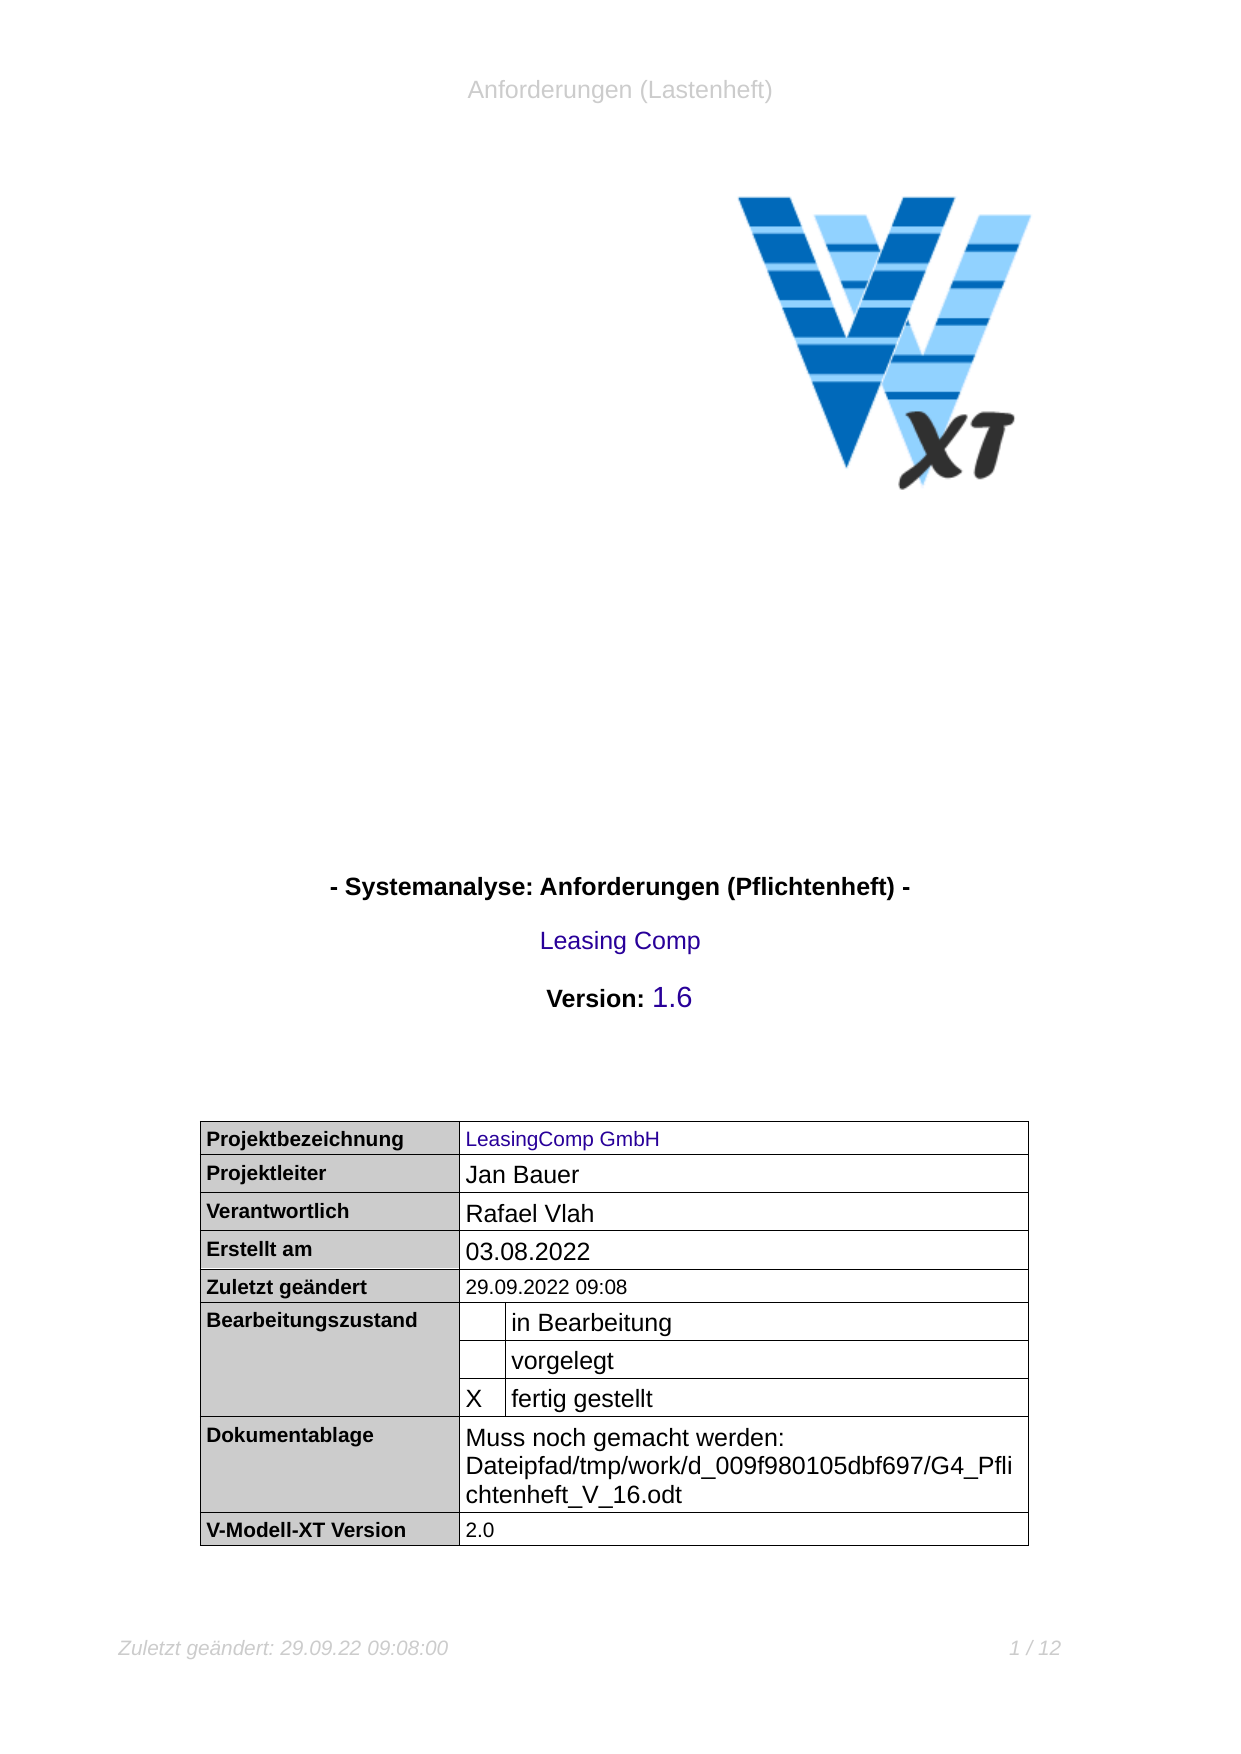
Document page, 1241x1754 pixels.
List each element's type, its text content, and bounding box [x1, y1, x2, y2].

table_cell V-Modell-XT Version [201, 1513, 459, 1545]
table_cell Muss noch gemacht werden: Dateipfad [460, 1417, 1028, 1512]
text - Systemanalyse: Anforderungen (Pflichtenheft) - [118, 872, 1122, 901]
table_cell Projektleiter [201, 1155, 459, 1192]
table_cell vorgelegt [506, 1341, 1028, 1378]
table_cell Bearbeitungszustand [201, 1303, 459, 1340]
table_cell Rafael Vlah [460, 1193, 1028, 1230]
table_header Projektbezeichnung [201, 1122, 459, 1154]
table_cell in Bearbeitung [506, 1303, 1028, 1340]
text Leasing Comp [118, 926, 1122, 955]
table_cell [460, 1341, 505, 1378]
table_cell Jan Bauer [460, 1155, 1028, 1192]
table_cell fertig gestellt [506, 1379, 1028, 1416]
table_cell 2.0 [460, 1513, 1028, 1545]
table_header LeasingComp GmbH [460, 1122, 1028, 1154]
text Version: 1.6 [118, 980, 1122, 1013]
table_cell 22.09.2022 11:00 [460, 1270, 1028, 1302]
table_cell Erstellt am [201, 1231, 459, 1268]
table_cell 03.08.2022 [460, 1231, 1028, 1268]
table_cell Zuletzt geändert [201, 1270, 459, 1302]
table_cell X [460, 1379, 505, 1416]
table_cell Dokumentablage [201, 1417, 459, 1512]
table_cell [201, 1378, 459, 1416]
table_cell [201, 1340, 459, 1378]
table_cell Verantwortlich [201, 1193, 459, 1230]
table_cell [460, 1303, 505, 1340]
